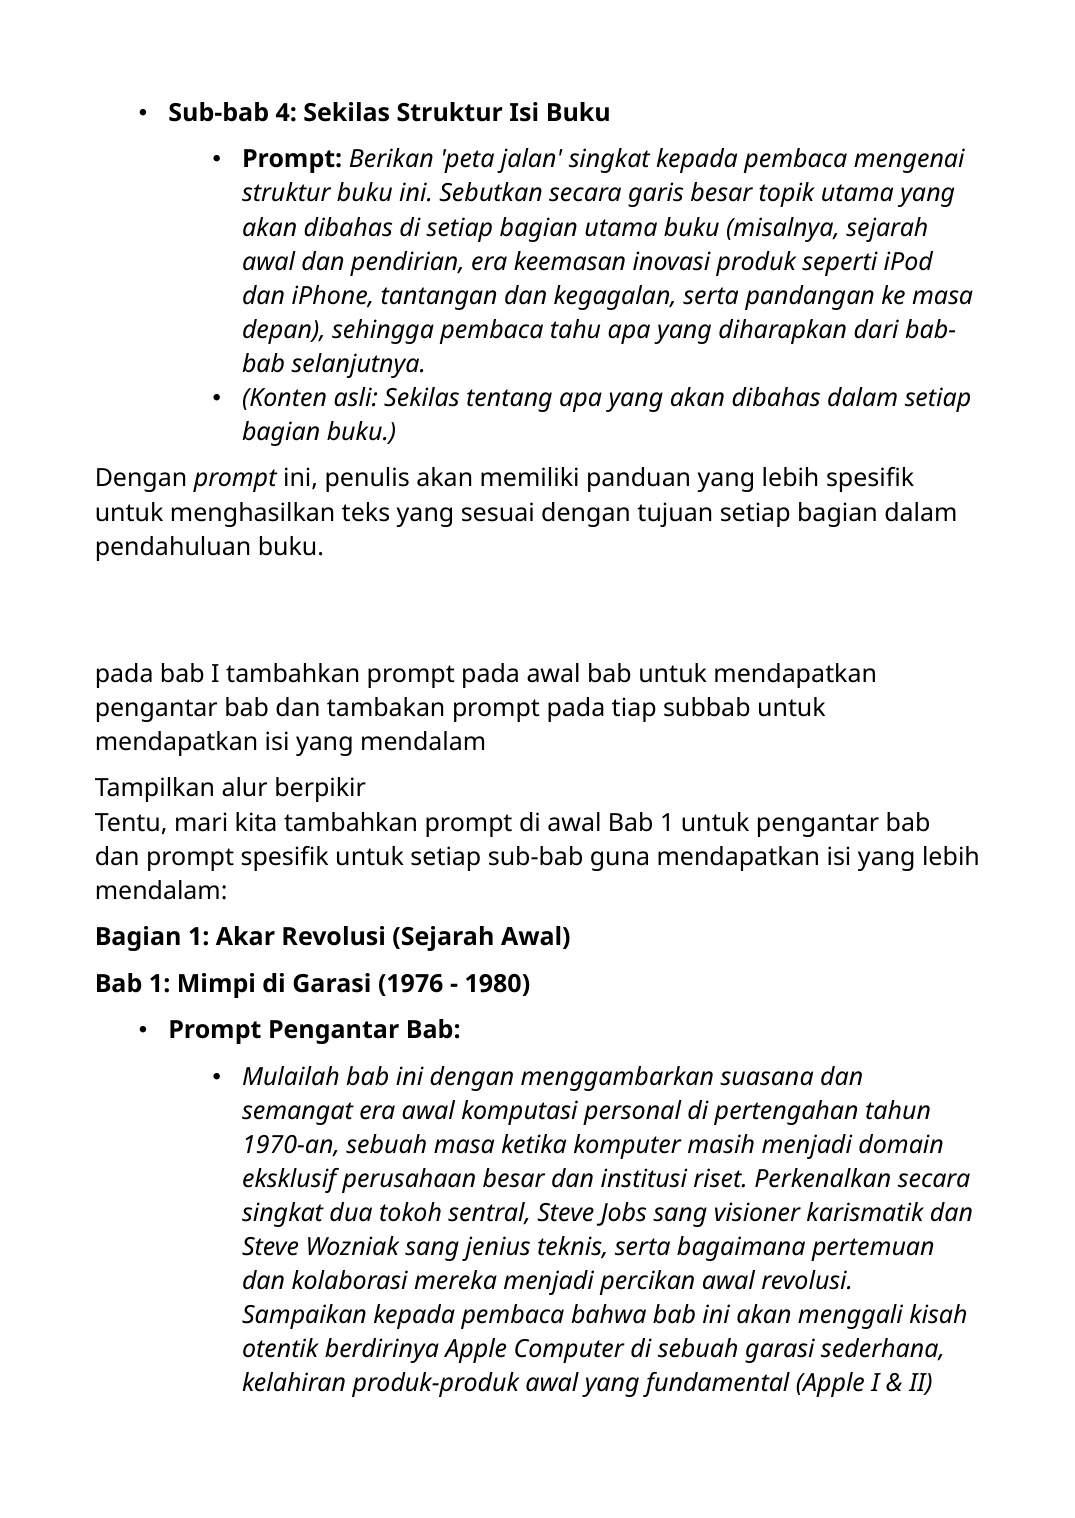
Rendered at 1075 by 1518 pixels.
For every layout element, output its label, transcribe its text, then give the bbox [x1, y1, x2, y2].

list Prompt Pengantar Bab: [139, 1012, 980, 1046]
text Tentu, mari kita tambahkan prompt di awal Bab 1 untuk pengantar bab dan prompt spesifik untuk setiap sub-bab guna mendapatkan isi yang lebih mendalam: [94, 804, 980, 906]
text Tampilkan alur berpikir [94, 770, 980, 804]
text pada bab I tambahkan prompt pada awal bab untuk mendapatkan pengantar bab dan tambakan prompt pada tiap subbab untuk mendapatkan isi yang mendalam [94, 655, 980, 758]
list Prompt: Berikan 'peta jalan' singkat kepada pembaca mengenai struktur buku ini. Sebutkan secara garis besar topik utama yang akan dibahas di setiap bagian utama buku (misalnya, sejarah awal dan pendirian, era keemasan inovasi produk seperti iPod dan iPhone, tantangan dan kegagalan, serta pandangan ke masa depan), sehingga pembaca tahu apa yang diharapkan dari bab-bab selanjutnya. [212, 141, 980, 379]
text Dengan prompt ini, penulis akan memiliki panduan yang lebih spesifik untuk menghasilkan teks yang sesuai dengan tujuan setiap bagian dalam pendahuluan buku. [94, 460, 980, 562]
list Sub-bab 4: Sekilas Struktur Isi Buku [139, 94, 980, 128]
text Bab 1: Mimpi di Garasi (1976 - 1980) [94, 965, 980, 999]
list Mulailah bab ini dengan menggambarkan suasana dan semangat era awal komputasi personal di pertengahan tahun 1970-an, sebuah masa ketika komputer masih menjadi domain eksklusif perusahaan besar dan institusi riset. Perkenalkan secara singkat dua tokoh sentral, Steve Jobs sang visioner karismatik dan Steve Wozniak sang jenius teknis, serta bagaimana pertemuan dan kolaborasi mereka menjadi percikan awal revolusi. Sampaikan kepada pembaca bahwa bab ini akan menggali kisah otentik berdirinya Apple Computer di sebuah garasi sederhana, kelahiran produk-produk awal yang fundamental (Apple I & II) [212, 1058, 980, 1399]
list (Konten asli: Sekilas tentang apa yang akan dibahas dalam setiap bagian buku.) [212, 379, 980, 448]
text Bagian 1: Akar Revolusi (Sejarah Awal) [94, 919, 980, 953]
